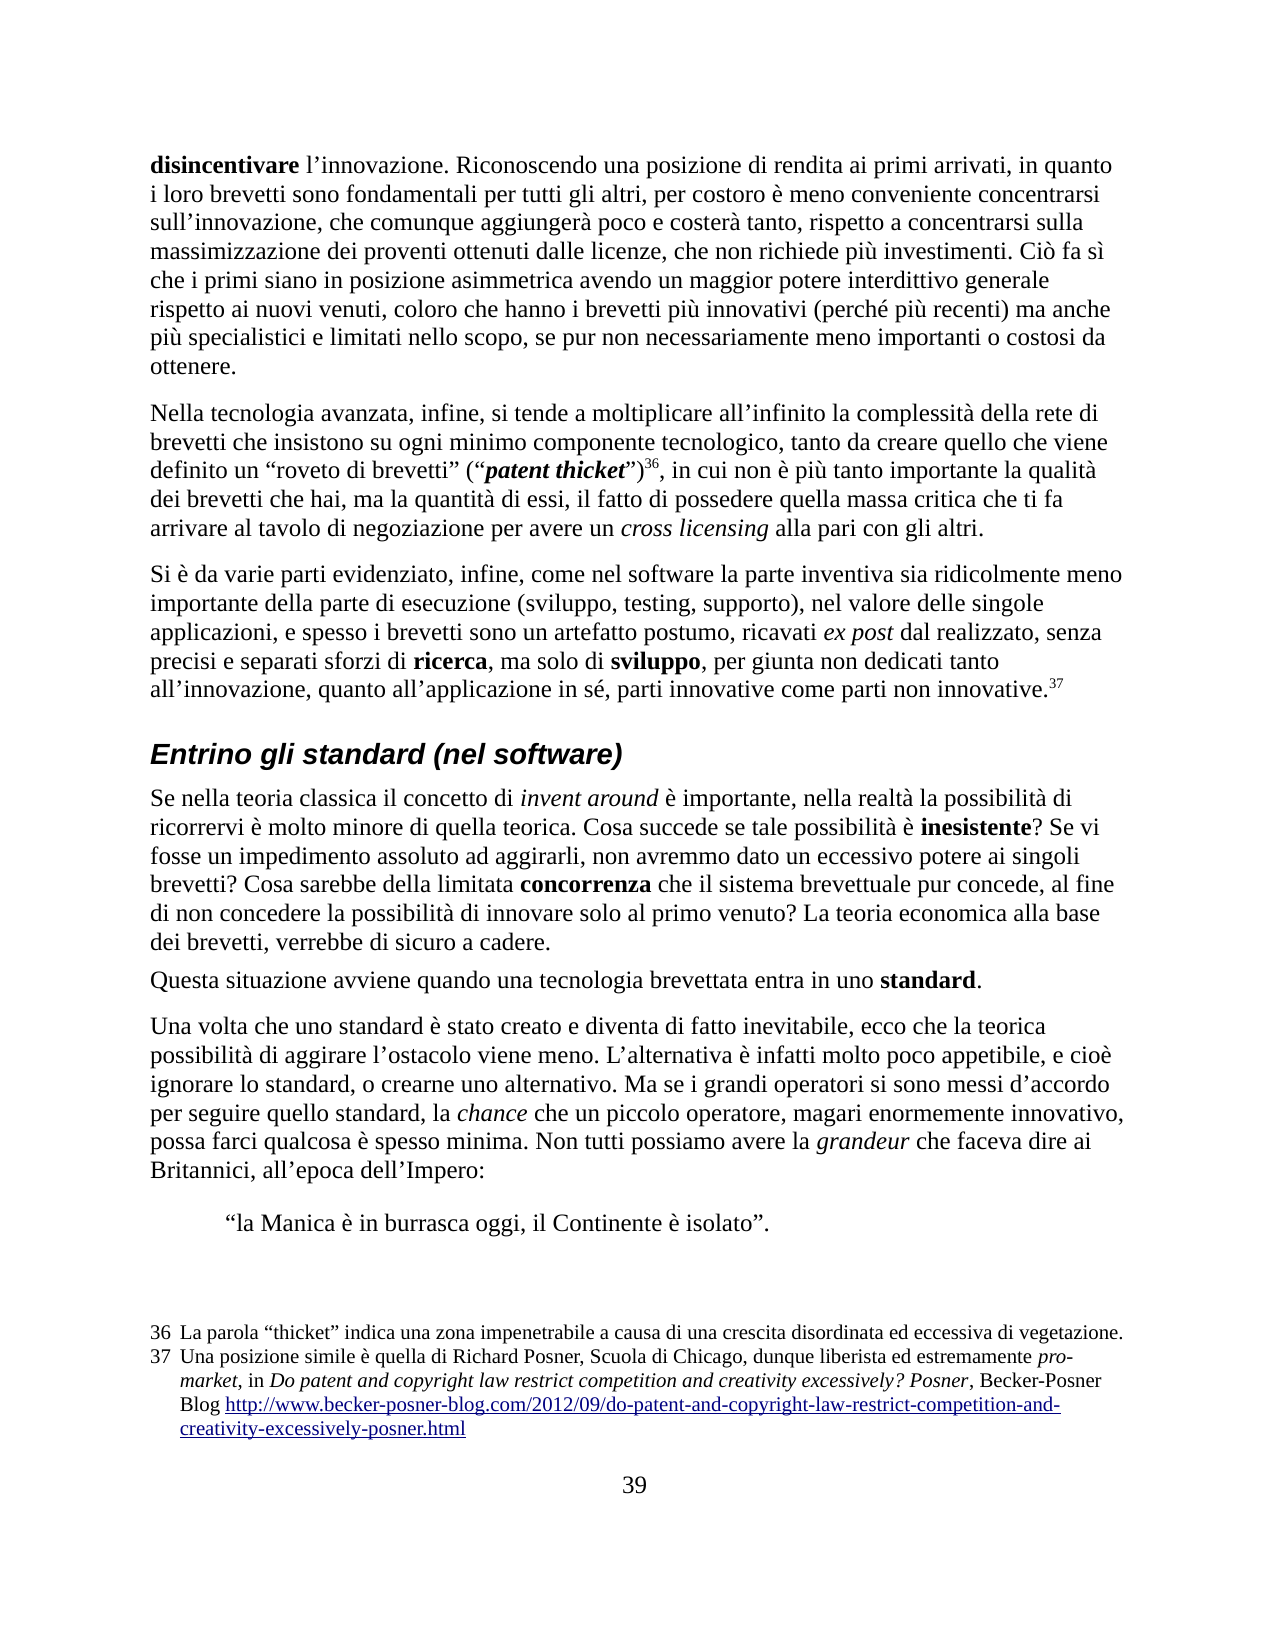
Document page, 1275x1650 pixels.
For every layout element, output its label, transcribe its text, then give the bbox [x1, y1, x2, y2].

text disincentivare l’innovazione. Riconoscendo una posizione di rendita ai primi arrivati, in quanto i loro brevetti sono fondamentali per tutti gli altri, per costoro è meno conveniente concentrarsi sull’innovazione, che comunque aggiungerà poco e costerà tanto, rispetto a concentrarsi sulla massimizzazione dei proventi ottenuti dalle licenze, che non richiede più investimenti. Ciò fa sì che i primi siano in posizione asimmetrica avendo un maggior potere interdittivo generale rispetto ai nuovi venuti, coloro che hanno i brevetti più innovativi (perché più recenti) ma anche più specialistici e limitati nello scopo, se pur non necessariamente meno importanti o costosi da ottenere. [150, 150, 1125, 380]
text Questa situazione avviene quando una tecnologia brevettata entra in uno standard. [150, 965, 1125, 993]
text “la Manica è in burrasca oggi, il Continente è isolato”. [225, 1208, 1125, 1237]
text Se nella teoria classica il concetto di invent around è importante, nella realtà la possibilità di ricorrervi è molto minore di quella teorica. Cosa succede se tale possibilità è inesistente? Se vi fosse un impedimento assoluto ad aggirarli, non avremmo dato un eccessivo potere ai singoli brevetti? Cosa sarebbe della limitata concorrenza che il sistema brevettuale pur concede, al fine di non concedere la possibilità di innovare solo al primo venuto? La teoria economica alla base dei brevetti, verrebbe di sicuro a cadere. [150, 783, 1125, 956]
subtitle Entrino gli standard (nel software) [150, 737, 1125, 771]
text Una posizione simile è quella di Richard Posner, Scuola di Chicago, dunque liberista ed estremamente pro-market, in Do patent and copyright law restrict competition and creativity excessively? Posner, Becker-Posner Blog http://www.becker-posner-blog.com/2012/09/do-patent-and-copyright-law-restrict-competition-and-creativity-excessively-posner.html [150, 1344, 1125, 1440]
text La parola “thicket” indica una zona impenetrabile a causa di una crescita disordinata ed eccessiva di vegetazione. [150, 1320, 1125, 1344]
text Si è da varie parti evidenziato, infine, come nel software la parte inventiva sia ridicolmente meno importante della parte di esecuzione (sviluppo, testing, supporto), nel valore delle singole applicazioni, e spesso i brevetti sono un artefatto postumo, ricavati ex post dal realizzato, senza precisi e separati sforzi di ricerca, ma solo di sviluppo, per giunta non dedicati tanto all’innovazione, quanto all’applicazione in sé, parti innovative come parti non innovative. [150, 559, 1125, 703]
text Nella tecnologia avanzata, infine, si tende a moltiplicare all’infinito la complessità della rete di brevetti che insistono su ogni minimo componente tecnologico, tanto da creare quello che viene definito un “roveto di brevetti” (“patent thicket”), in cui non è più tanto importante la qualità dei brevetti che hai, ma la quantità di essi, il fatto di possedere quella massa critica che ti fa arrivare al tavolo di negoziazione per avere un cross licensing alla pari con gli altri. [150, 398, 1125, 542]
text Una volta che uno standard è stato creato e diventa di fatto inevitabile, ecco che la teorica possibilità di aggirare l’ostacolo viene meno. L’alternativa è infatti molto poco appetibile, e cioè ignorare lo standard, o crearne uno alternativo. Ma se i grandi operatori si sono messi d’accordo per seguire quello standard, la chance che un piccolo operatore, magari enormemente innovativo, possa farci qualcosa è spesso minima. Non tutti possiamo avere la grandeur che faceva dire ai Britannici, all’epoca dell’Impero: [150, 1011, 1125, 1184]
